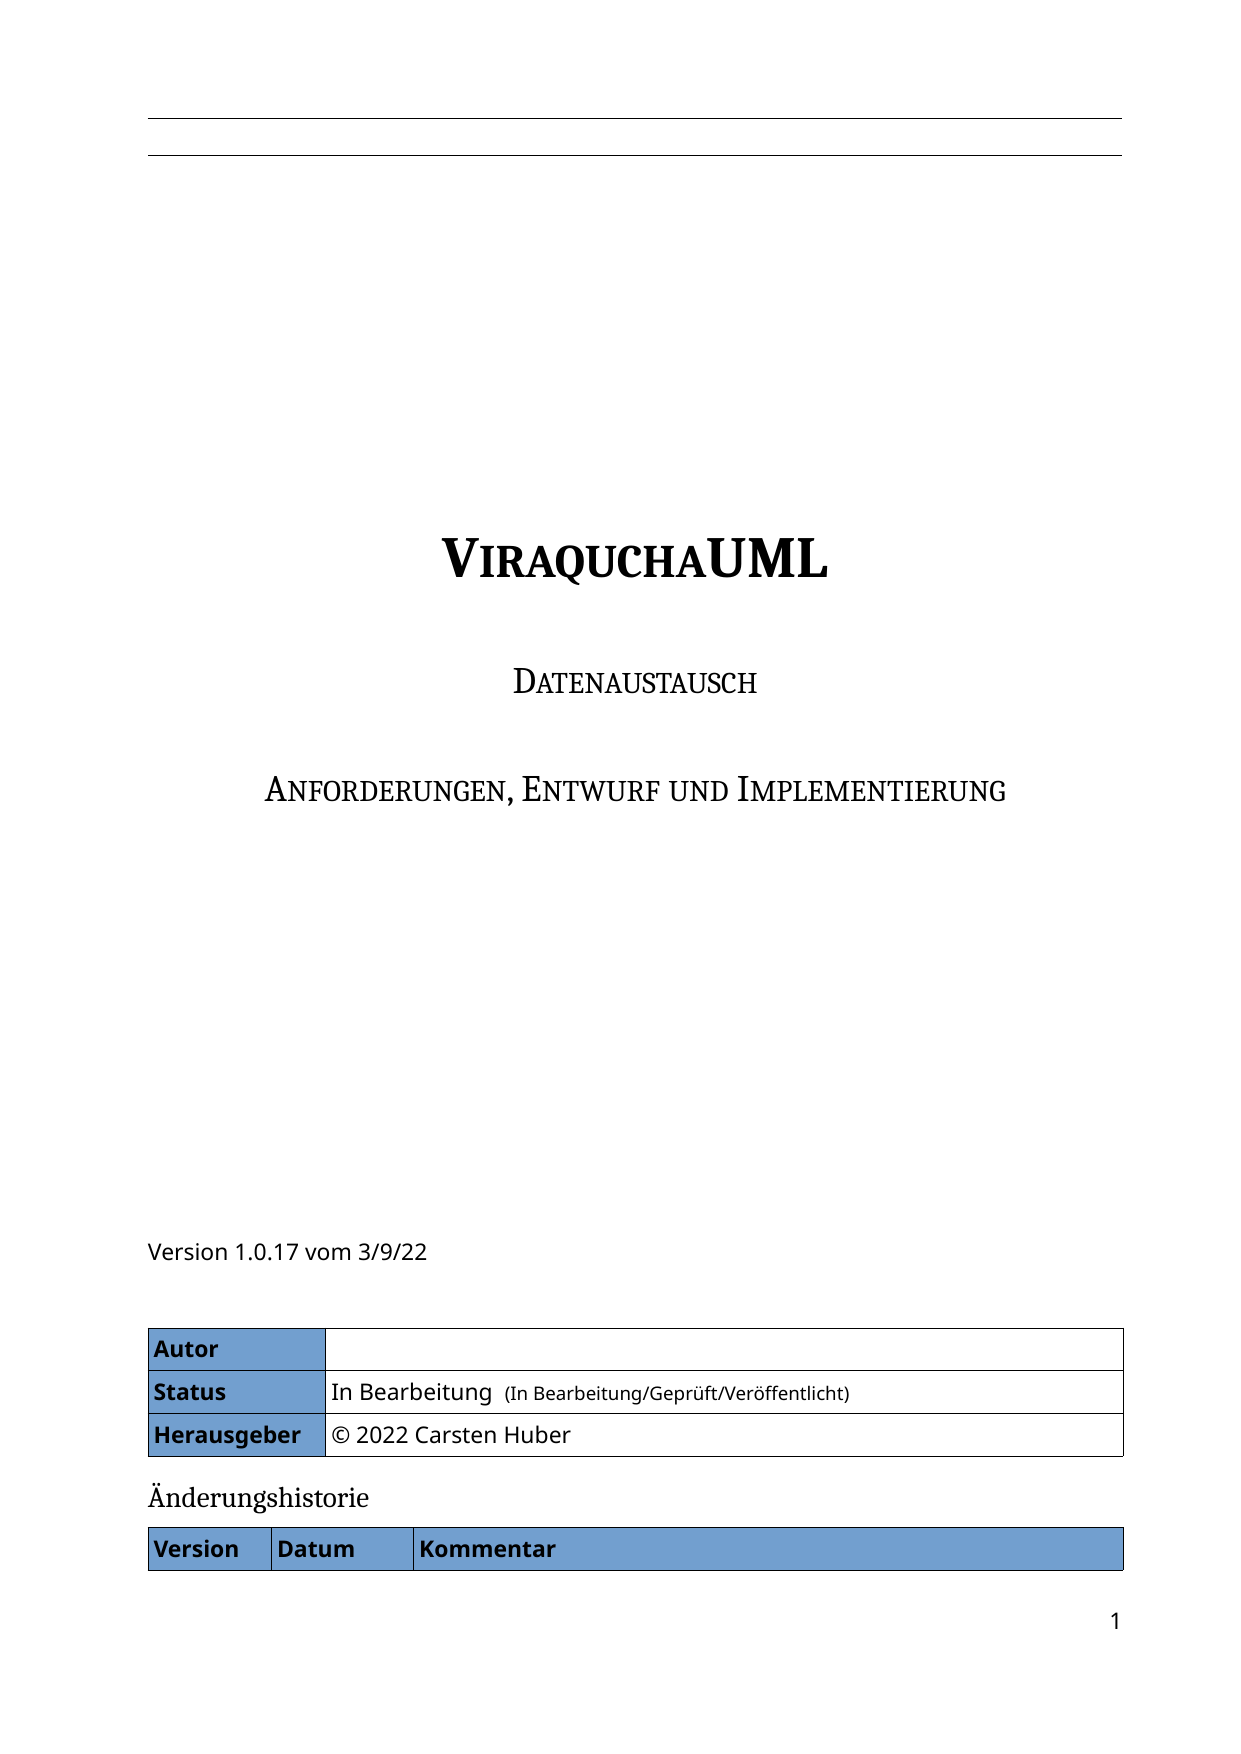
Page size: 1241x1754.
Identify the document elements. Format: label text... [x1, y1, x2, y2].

subtitle Änderungshistorie [148, 1481, 1122, 1514]
table_cell Herausgeber [149, 1414, 325, 1456]
table_header Version [149, 1528, 271, 1570]
table_cell Status [149, 1371, 325, 1413]
subtitle Anforderungen, Entwurf und Implementierung [148, 768, 1122, 811]
table_header [326, 1329, 1123, 1370]
table_cell © 2022 Carsten Huber [326, 1414, 1123, 1456]
table_header Kommentar [414, 1528, 1123, 1570]
table_header Autor [149, 1329, 325, 1370]
text Version 1.0.17 vom 09.03.22 [148, 1236, 1122, 1267]
subtitle Datenaustausch [148, 660, 1122, 703]
title ViraquchaUML [148, 522, 1122, 595]
table_header Datum [272, 1528, 413, 1570]
table_cell In Bearbeitung (In Bearbeitung/Geprüft/Veröffentlicht) [326, 1371, 1123, 1413]
